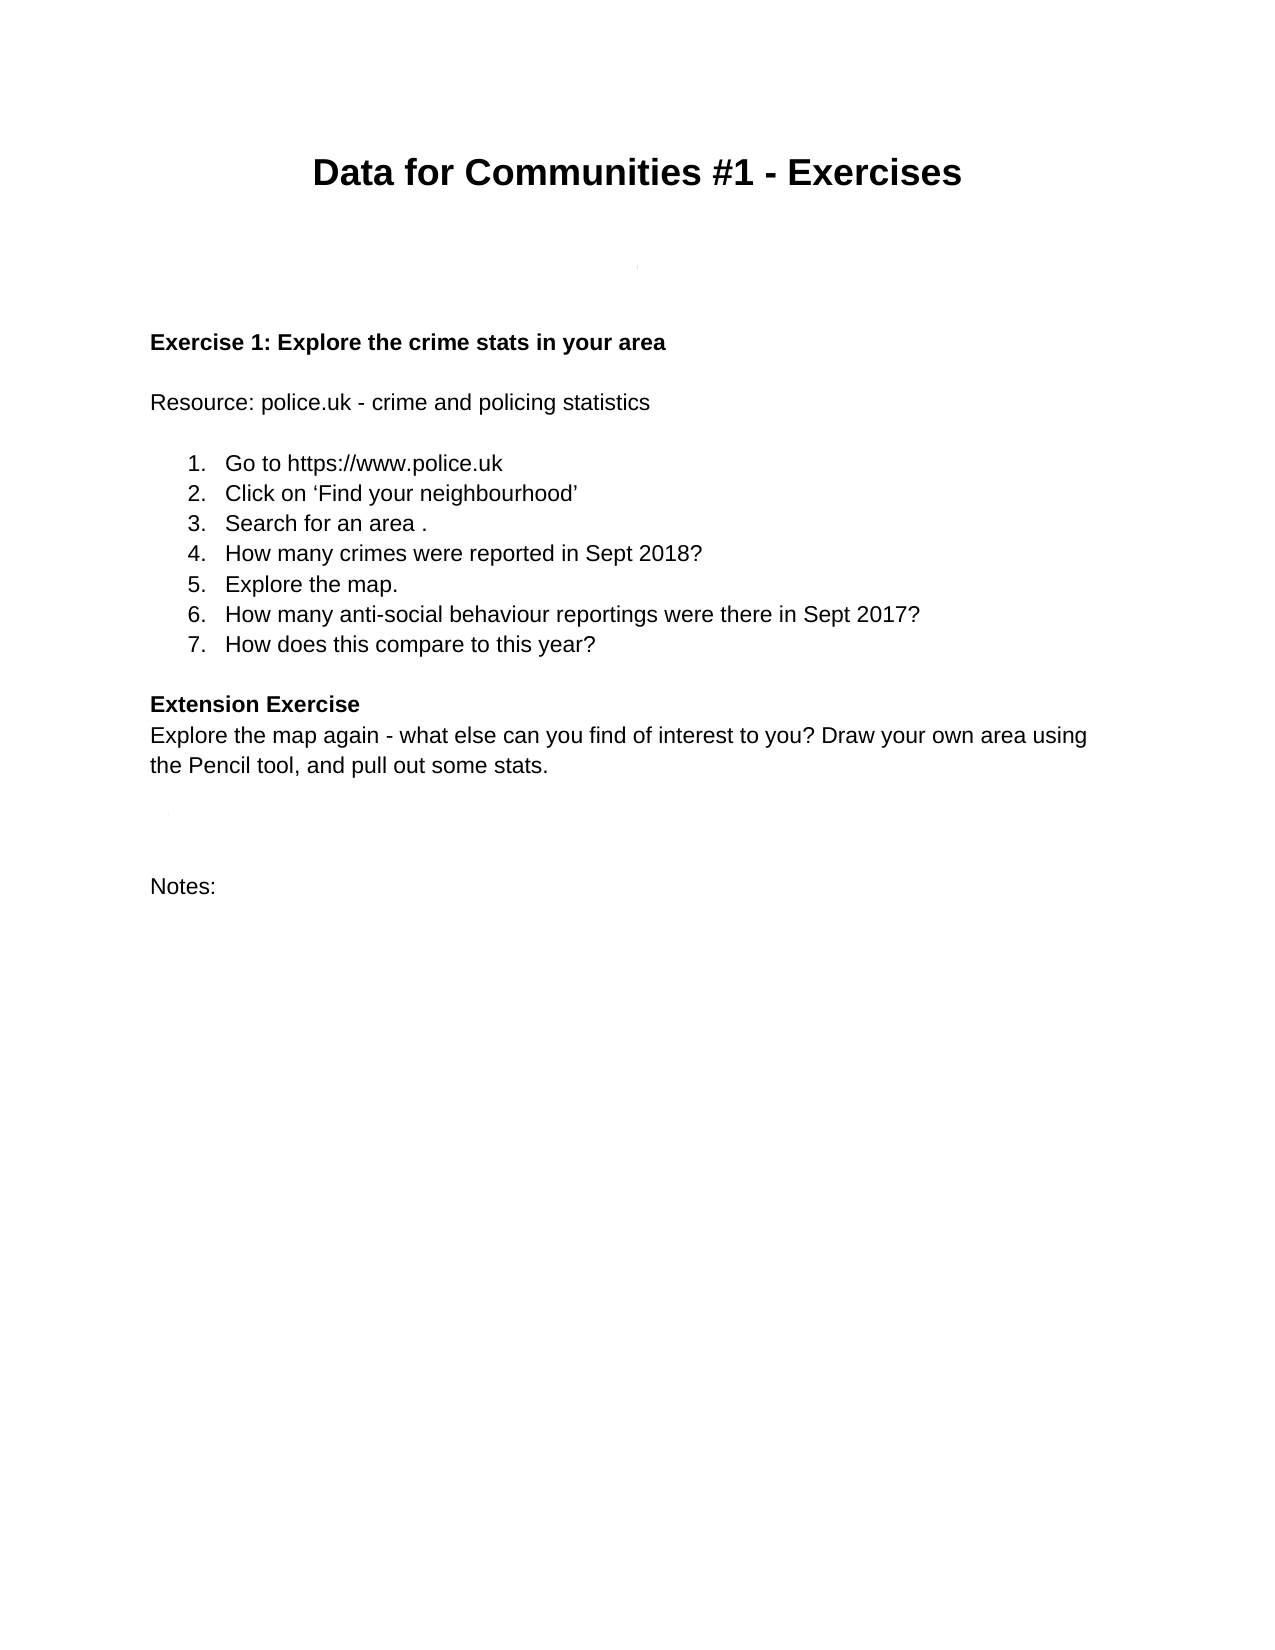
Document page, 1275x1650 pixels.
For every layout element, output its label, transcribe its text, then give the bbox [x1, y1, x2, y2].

text Resource: police.uk - crime and policing statistics [150, 389, 1125, 416]
text Explore the map again - what else can you find of interest to you? Draw your own area using the Pencil tool, and pull out some stats. [150, 722, 1125, 778]
text Notes: [150, 873, 1125, 899]
list How does this compare to this year? [187, 631, 1125, 657]
list How many crimes were reported in Sept 2018? [187, 540, 1125, 567]
list How many anti-social behaviour reportings were there in Sept 2017? [187, 601, 1125, 627]
list Explore the map. [187, 571, 1125, 597]
list Go to https://www.police.uk [187, 450, 1125, 476]
list Search for an area . [187, 510, 1125, 536]
text Exercise 1: Explore the crime stats in your area [150, 329, 1125, 355]
list Click on ‘Find your neighbourhood’ [187, 480, 1125, 506]
text Extension Exercise [150, 691, 1125, 718]
text Data for Communities #1 - Exercises [150, 150, 1125, 193]
